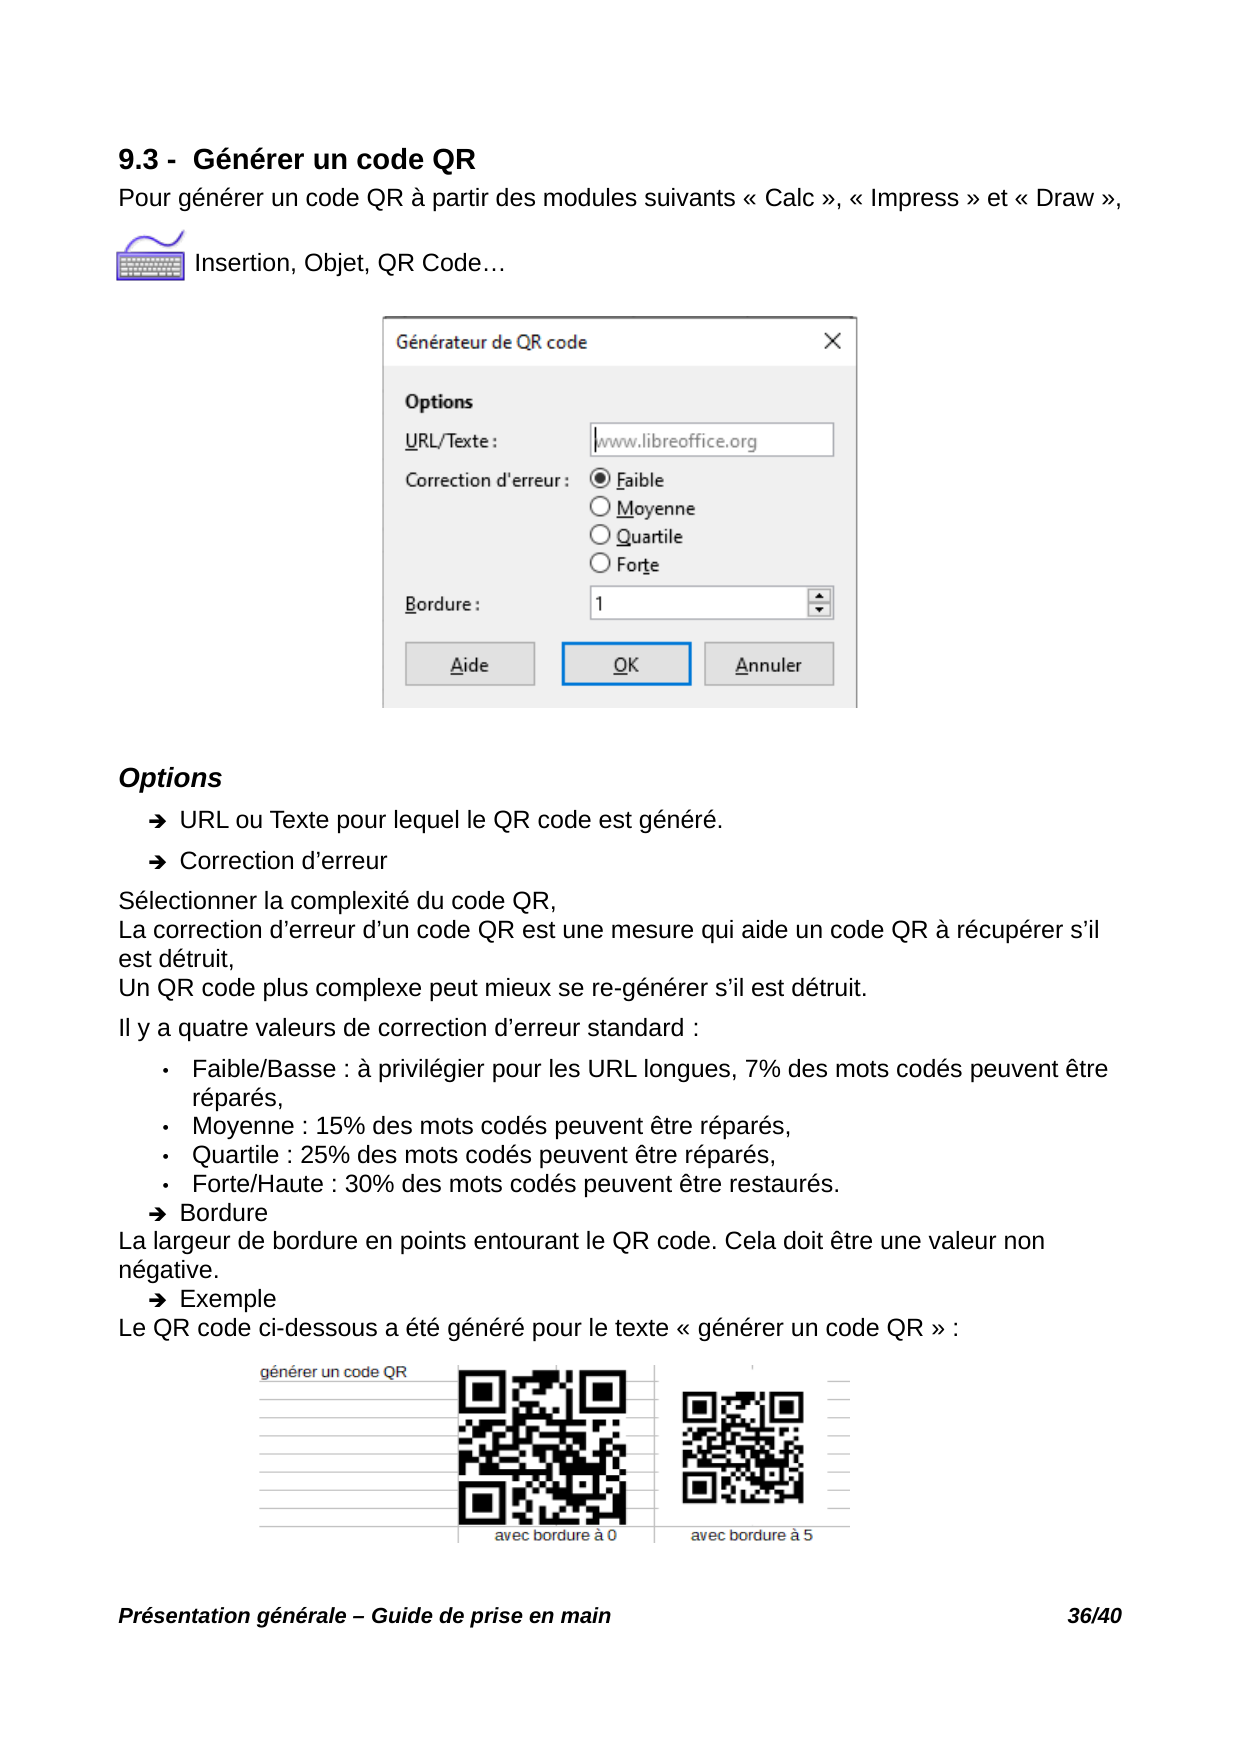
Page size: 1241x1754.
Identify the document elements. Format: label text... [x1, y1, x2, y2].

list Forte/Haute : 30% des mots codés peuvent être restaurés. [162, 1169, 1122, 1198]
list Bordure [148, 1198, 1122, 1226]
text La largeur de bordure en points entourant le QR code. Cela doit être une valeur non négative. [118, 1226, 1122, 1284]
list Exemple [148, 1284, 1122, 1313]
text Insertion, Objet, QR Code… [188, 248, 1122, 277]
picture [259, 1365, 850, 1543]
text Il y a quatre valeurs de correction d’erreur standard : [118, 1013, 1122, 1042]
list Moyenne : 15% des mots codés peuvent être réparés, [162, 1111, 1122, 1140]
picture [112, 220, 188, 295]
list Correction d’erreur [148, 846, 1122, 874]
text Sélectionner la complexité du code QR, [118, 886, 1122, 915]
subtitle Générer un code QR [118, 142, 1122, 175]
list Quartile : 25% des mots codés peuvent être réparés, [162, 1140, 1122, 1169]
text Le QR code ci-dessous a été généré pour le texte « générer un code QR » : [118, 1313, 1122, 1341]
text Un QR code plus complexe peut mieux se re-générer s’il est détruit. [118, 973, 1122, 1001]
text La correction d’erreur d’un code QR est une mesure qui aide un code QR à récupérer s’il est détruit, [118, 915, 1122, 973]
text Pour générer un code QR à partir des modules suivants « Calc », « Impress » et « Draw », [118, 183, 1122, 212]
picture [382, 316, 858, 708]
subtitle Options [118, 761, 1122, 793]
list URL ou Texte pour lequel le QR code est généré. [148, 805, 1122, 834]
list Faible/Basse : à privilégier pour les URL longues, 7% des mots codés peuvent être réparés, [162, 1054, 1122, 1111]
